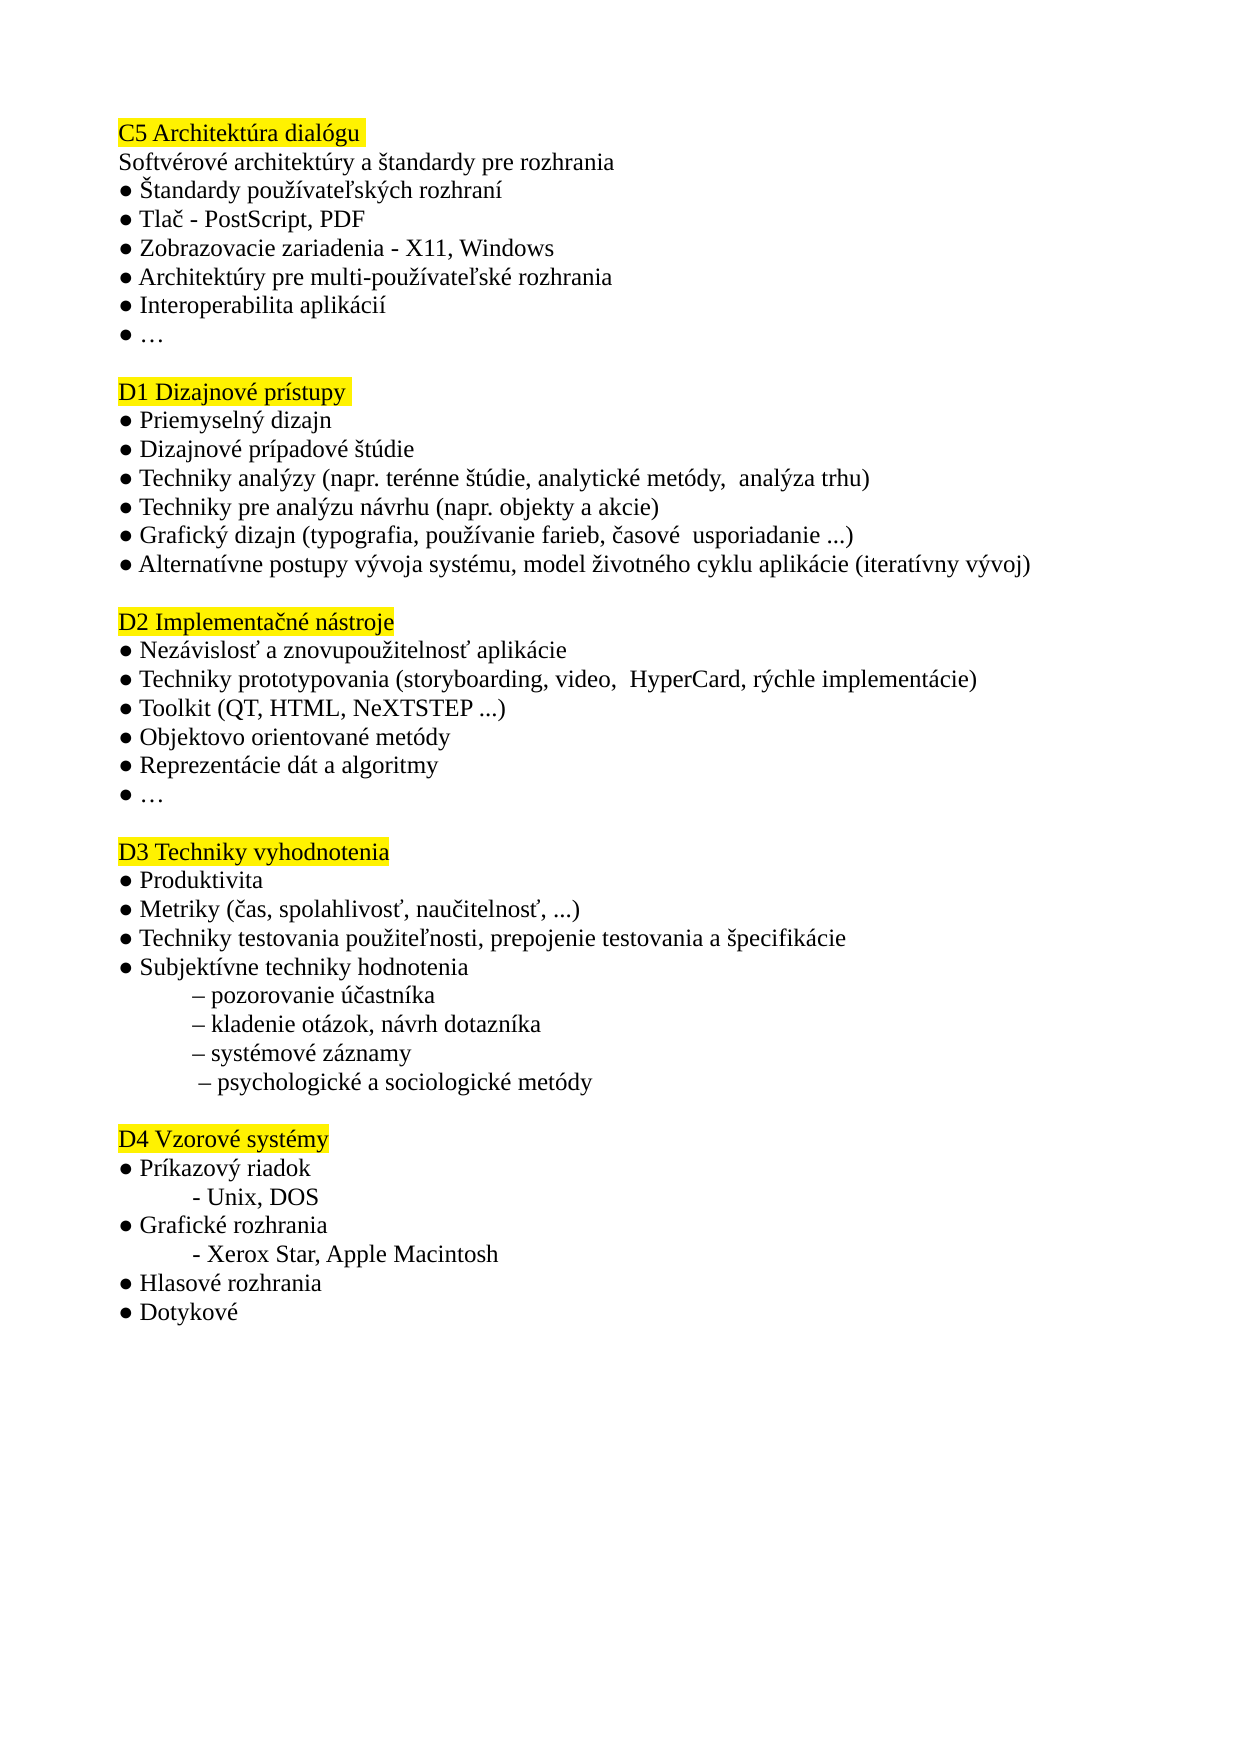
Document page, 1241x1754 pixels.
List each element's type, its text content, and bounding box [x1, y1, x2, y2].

text ● Grafické rozhrania [118, 1211, 1122, 1239]
text ● Štandardy používateľských rozhraní [118, 176, 1122, 204]
text D2 Implementačné nástroje [118, 607, 1122, 636]
text ● Zobrazovacie zariadenia - X11, Windows [118, 233, 1122, 262]
text ● Dotykové [118, 1297, 1122, 1326]
text ● Architektúry pre multi-používateľské rozhrania [118, 262, 1122, 291]
text ● Techniky prototypovania (storyboarding, video, HyperCard, rýchle implementácie) [118, 664, 1122, 693]
text ● Hlasové rozhrania [118, 1268, 1122, 1297]
text D3 Techniky vyhodnotenia [118, 837, 1122, 866]
text C5 Architektúra dialógu [118, 118, 1122, 147]
text – pozorovanie účastníka [118, 981, 1122, 1009]
text ● Reprezentácie dát a algoritmy [118, 751, 1122, 779]
text ● Priemyselný dizajn [118, 406, 1122, 434]
text D1 Dizajnové prístupy [118, 377, 1122, 406]
text ● Techniky testovania použiteľnosti, prepojenie testovania a špecifikácie [118, 923, 1122, 952]
text Softvérové architektúry a štandardy pre rozhrania [118, 147, 1122, 176]
text ● Nezávislosť a znovupoužitelnosť aplikácie [118, 636, 1122, 664]
text ● Objektovo orientované metódy [118, 722, 1122, 751]
text ● Grafický dizajn (typografia, používanie farieb, časové usporiadanie ...) [118, 521, 1122, 549]
text D4 Vzorové systémy [118, 1124, 1122, 1153]
text ● Techniky pre analýzu návrhu (napr. objekty a akcie) [118, 492, 1122, 521]
text ● Techniky analýzy (napr. terénne štúdie, analytické metódy, analýza trhu) [118, 463, 1122, 492]
text ● Produktivita [118, 866, 1122, 894]
text ● … [118, 779, 1122, 808]
text ● Metriky (čas, spolahlivosť, naučitelnosť, ...) [118, 894, 1122, 923]
text – psychologické a sociologické metódy [118, 1067, 1122, 1096]
text – kladenie otázok, návrh dotazníka [118, 1009, 1122, 1038]
text ● … [118, 319, 1122, 348]
text – systémové záznamy [118, 1038, 1122, 1067]
text ● Interoperabilita aplikácií [118, 291, 1122, 319]
text - Unix, DOS [118, 1182, 1122, 1211]
text ● Tlač - PostScript, PDF [118, 204, 1122, 233]
text ● Alternatívne postupy vývoja systému, model životného cyklu aplikácie (iteratívny vývoj) [118, 549, 1122, 578]
text ● Toolkit (QT, HTML, NeXTSTEP ...) [118, 693, 1122, 722]
text ● Subjektívne techniky hodnotenia [118, 952, 1122, 981]
text ● Príkazový riadok [118, 1153, 1122, 1182]
text - Xerox Star, Apple Macintosh [118, 1239, 1122, 1268]
text ● Dizajnové prípadové štúdie [118, 434, 1122, 463]
